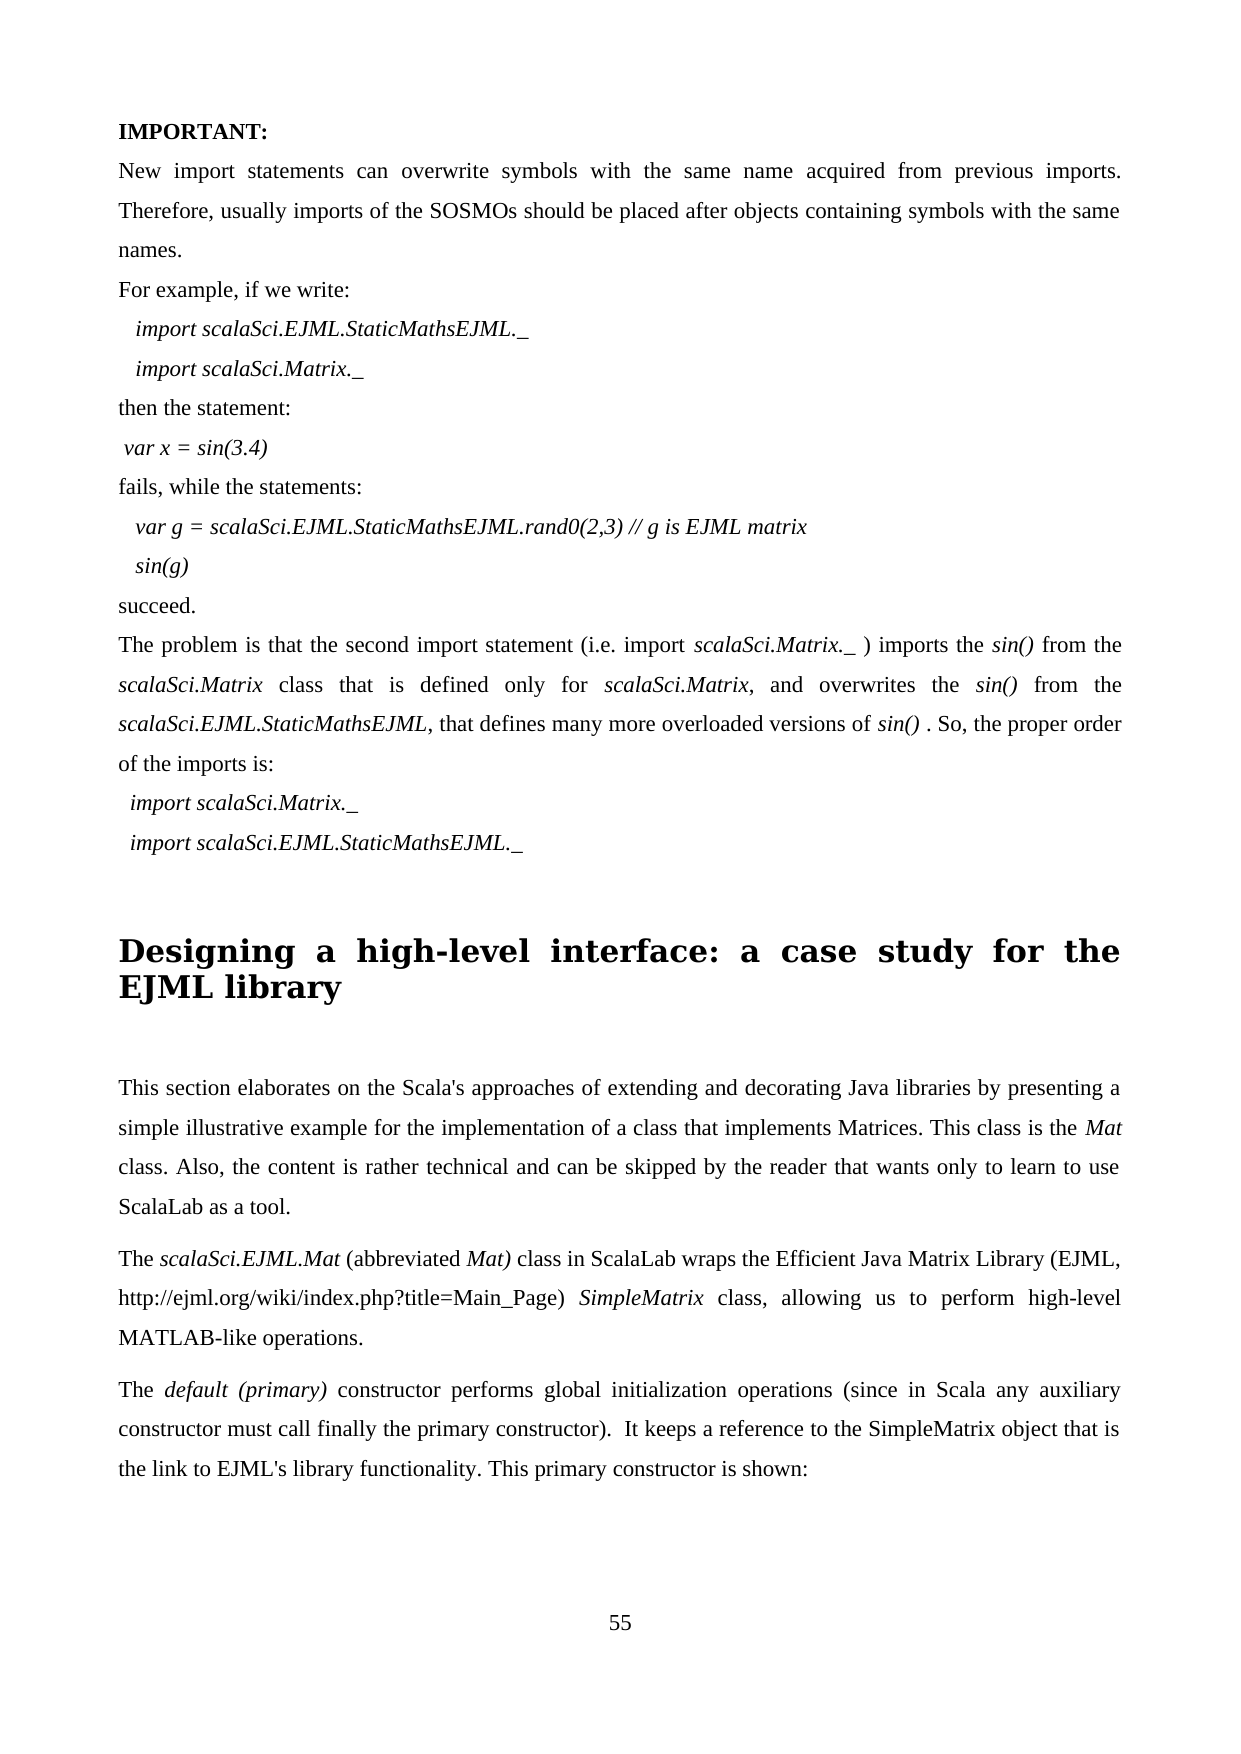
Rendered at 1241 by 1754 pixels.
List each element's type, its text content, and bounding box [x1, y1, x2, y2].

text This section elaborates on the Scala's approaches of extending and decorating Java libraries by presenting a simple illustrative example for the implementation of a class that implements Matrices. This class is the Mat class. Also, the content is rather technical and can be skipped by the reader that wants only to learn to use ScalaLab as a tool. [118, 1074, 1122, 1219]
text fails, while the statements: [118, 473, 1122, 500]
text import scalaSci.EJML.StaticMathsEJML._ [118, 316, 1122, 342]
text sin(g) [118, 552, 1122, 579]
text succeed. [118, 592, 1122, 618]
text import scalaSci.Matrix._ [118, 789, 1122, 816]
subtitle Designing a high-level interface: a case study for the EJML library [118, 933, 1122, 1006]
text import scalaSci.EJML.StaticMathsEJML._ [118, 829, 1122, 855]
text IMPORTANT: [118, 118, 1122, 144]
text var x = sin(3.4) [118, 434, 1122, 460]
text The scalaSci.EJML.Mat (abbreviated Mat) class in ScalaLab wraps the Efficient Java Matrix Library (EJML, http://ejml.org/wiki/index.php?title=Main_Page) SimpleMatrix class, allowing us to perform high-level MATLAB-like operations. [118, 1245, 1122, 1350]
text For example, if we write: [118, 276, 1122, 302]
text import scalaSci.Matrix._ [118, 355, 1122, 381]
text New import statements can overwrite symbols with the same name acquired from previous imports. Therefore, usually imports of the SOSMOs should be placed after objects containing symbols with the same names. [118, 158, 1122, 263]
text then the statement: [118, 394, 1122, 421]
text var g = scalaSci.EJML.StaticMathsEJML.rand0(2,3) // g is EJML matrix [118, 513, 1122, 539]
text The default (primary) constructor performs global initialization operations (since in Scala any auxiliary constructor must call finally the primary constructor). It keeps a reference to the SimpleMatrix object that is the link to EJML's library functionality. This primary constructor is shown: [118, 1376, 1122, 1481]
text The problem is that the second import statement (i.e. import scalaSci.Matrix._ ) imports the sin() from the scalaSci.Matrix class that is defined only for scalaSci.Matrix, and overwrites the sin() from the scalaSci.EJML.StaticMathsEJML, that defines many more overloaded versions of sin() . So, the proper order of the imports is: [118, 631, 1122, 776]
